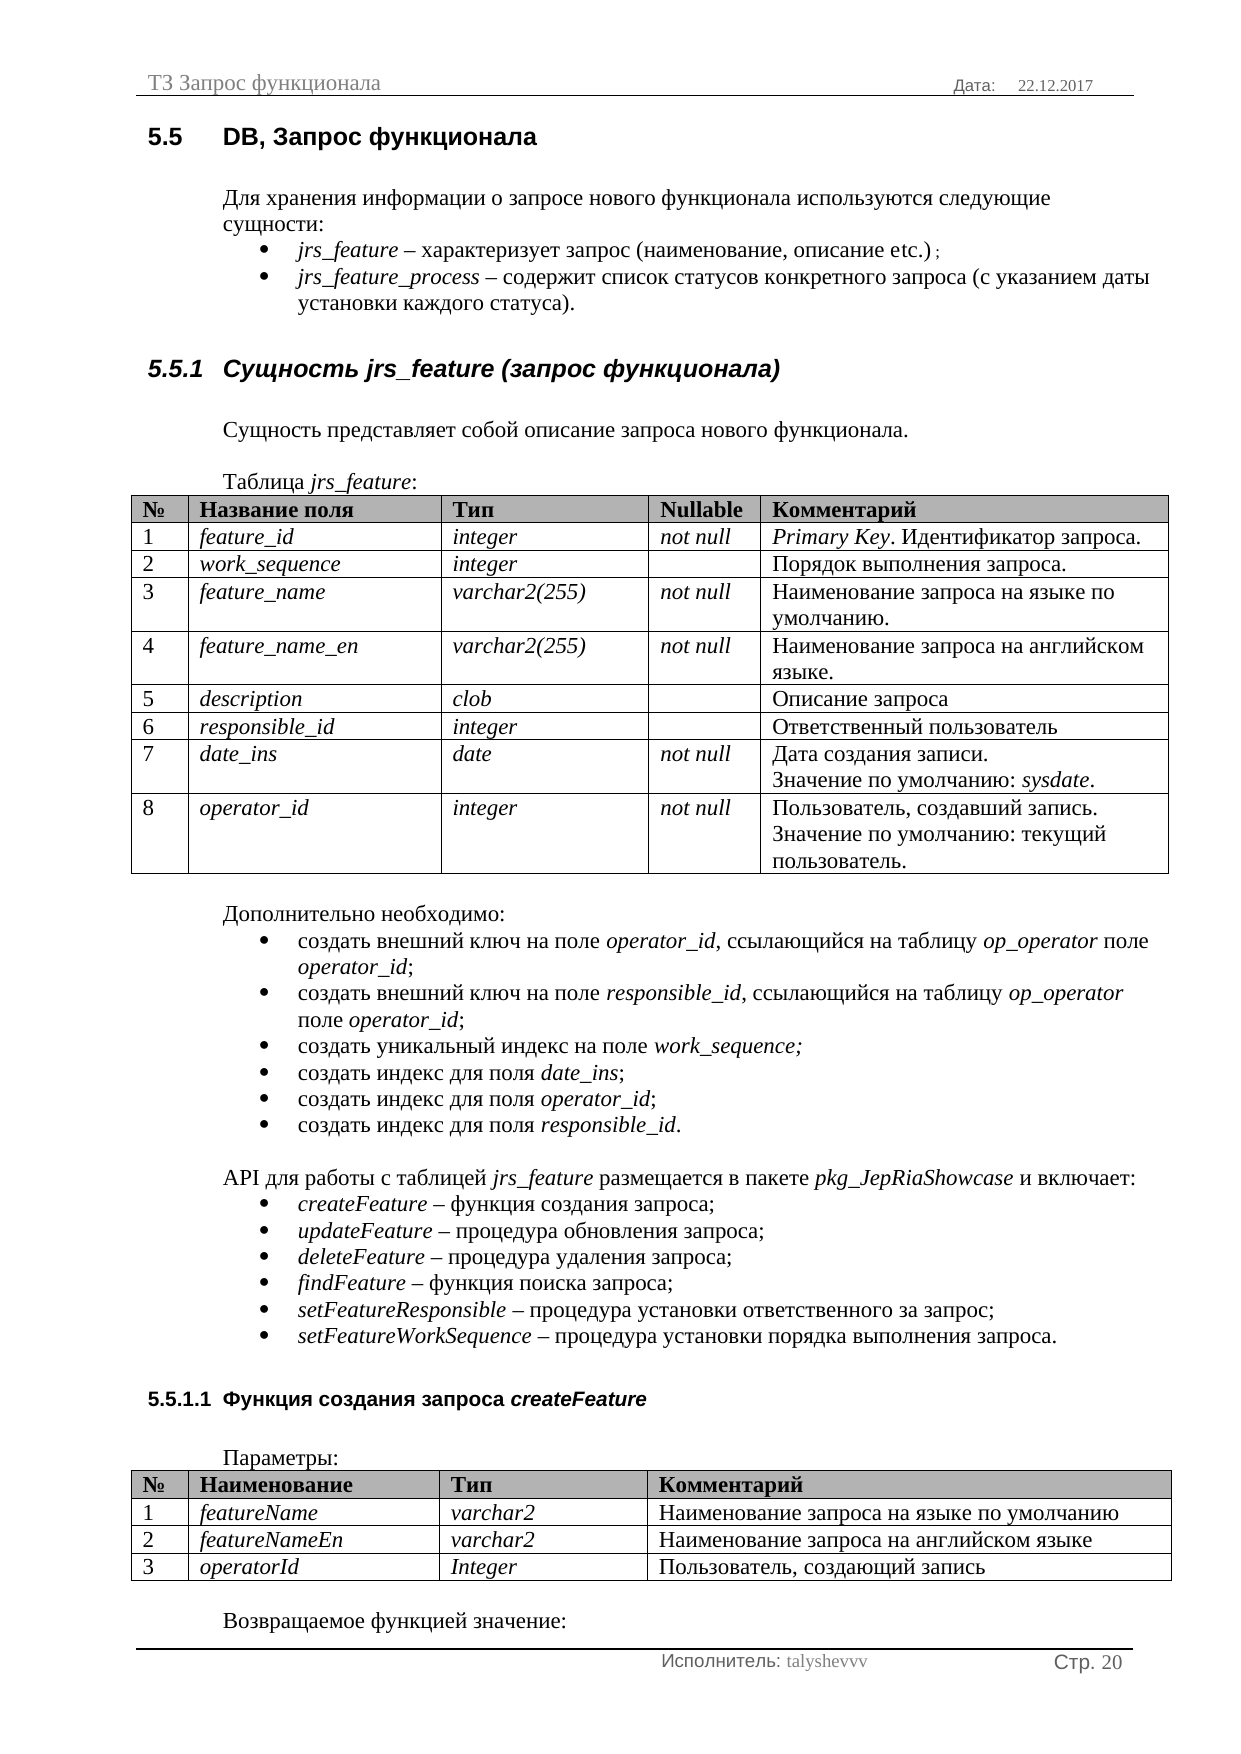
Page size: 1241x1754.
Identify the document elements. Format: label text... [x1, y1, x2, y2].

subtitle Функция создания запроса createFeature [148, 1387, 1152, 1411]
table_cell date_ins [189, 740, 441, 793]
table_cell work_sequence [189, 551, 441, 577]
table_cell Integer [440, 1554, 647, 1580]
text Возвращаемое функцией значение: [223, 1607, 1152, 1633]
table_cell 1 [132, 1499, 188, 1525]
table_header Комментарий [761, 496, 1168, 522]
list создать индекс для поля responsible_id. [260, 1111, 1152, 1138]
table_cell not null [649, 632, 760, 684]
list создать внешний ключ на поле responsible_id, ссылающийся на таблицу op_operator поле operator_id; [260, 979, 1152, 1032]
list создать индекс для поля operator_id; [260, 1085, 1152, 1111]
table_cell 8 [132, 794, 188, 873]
table_cell Наименование запроса на английском языке [648, 1526, 1171, 1552]
table_cell Пользователь, создавший запись. Значение по умолчанию: текущий пользователь. [761, 794, 1168, 873]
table_cell Описание запроса [761, 685, 1168, 712]
list jrs_feature_process – содержит список статусов конкретного запроса (с указанием даты установки каждого статуса). [260, 263, 1152, 315]
list findFeature – функция поиска запроса; [260, 1269, 1152, 1296]
table_cell featureName [189, 1499, 439, 1525]
table_cell operatorId [189, 1554, 439, 1580]
subtitle DB, Запрос функционала [148, 122, 1152, 151]
table_cell Дата создания записи. Значение по умолчанию: sysdate. [761, 740, 1168, 793]
list createFeature – функция создания запроса; [260, 1190, 1152, 1217]
list создать индекс для поля date_ins; [260, 1058, 1152, 1085]
table_header Наименование [189, 1471, 439, 1498]
text Параметры: [223, 1444, 1152, 1470]
table_cell not null [649, 578, 760, 631]
table_header Тип [440, 1471, 647, 1498]
table_cell 3 [132, 578, 188, 631]
table_cell feature_name [189, 578, 441, 631]
text Для хранения информации о запросе нового функционала используются следующие сущности: [223, 184, 1152, 236]
table_cell description [189, 685, 441, 712]
table_header Комментарий [648, 1471, 1171, 1498]
table_cell Наименование запроса на языке по умолчанию [648, 1499, 1171, 1525]
table_cell 6 [132, 713, 188, 739]
table_cell 3 [132, 1554, 188, 1580]
table_cell [649, 551, 760, 577]
table_cell [649, 685, 760, 712]
list jrs_feature – характеризует запрос (наименование, описание etc.) ; [260, 236, 1152, 263]
table_cell integer [442, 713, 648, 739]
table_cell not null [649, 794, 760, 873]
table_cell 2 [132, 1526, 188, 1552]
table_cell integer [442, 551, 648, 577]
table_cell feature_name_en [189, 632, 441, 684]
text API для работы с таблицей jrs_feature размещается в пакете pkg_JepRiaShowcase и включает: [223, 1164, 1152, 1190]
table_cell varchar2(255) [442, 632, 648, 684]
table_cell featureNameEn [189, 1526, 439, 1552]
table_cell Primary Key. Идентификатор запроса. [761, 523, 1168, 549]
table_cell clob [442, 685, 648, 712]
table_cell integer [442, 794, 648, 873]
table_cell 4 [132, 632, 188, 684]
table_cell operator_id [189, 794, 441, 873]
list создать уникальный индекс на поле work_sequence; [260, 1032, 1152, 1058]
table_cell Наименование запроса на языке по умолчанию. [761, 578, 1168, 631]
table_cell varchar2(255) [442, 578, 648, 631]
table_header Nullable [649, 496, 760, 522]
table_header № [132, 496, 188, 522]
table_cell integer [442, 523, 648, 549]
table_cell 1 [132, 523, 188, 549]
table_cell not null [649, 740, 760, 793]
table_header № [132, 1471, 188, 1498]
table_cell [649, 713, 760, 739]
list updateFeature – процедура обновления запроса; [260, 1217, 1152, 1243]
table_header Название поля [189, 496, 441, 522]
table_cell not null [649, 523, 760, 549]
table_cell feature_id [189, 523, 441, 549]
table_cell varchar2 [440, 1499, 647, 1525]
table_cell 2 [132, 551, 188, 577]
list setFeatureWorkSequence – процедура установки порядка выполнения запроса. [260, 1322, 1152, 1348]
table_cell Ответственный пользователь [761, 713, 1168, 739]
table_cell responsible_id [189, 713, 441, 739]
list deleteFeature – процедура удаления запроса; [260, 1243, 1152, 1269]
list setFeatureResponsible – процедура установки ответственного за запрос; [260, 1296, 1152, 1322]
table_cell 5 [132, 685, 188, 712]
subtitle Сущность jrs_feature (запрос функционала) [148, 354, 1152, 383]
text Дополнительно необходимо: [223, 900, 1152, 927]
table_cell Порядок выполнения запроса. [761, 551, 1168, 577]
table_cell Пользователь, создающий запись [648, 1554, 1171, 1580]
text Таблица jrs_feature: [223, 468, 1152, 495]
table_cell date [442, 740, 648, 793]
text Сущность представляет собой описание запроса нового функционала. [223, 416, 1152, 442]
list создать внешний ключ на поле operator_id, ссылающийся на таблицу op_operator поле operator_id; [260, 927, 1152, 979]
table_header Тип [442, 496, 648, 522]
table_cell Наименование запроса на английском языке. [761, 632, 1168, 684]
table_cell varchar2 [440, 1526, 647, 1552]
table_cell 7 [132, 740, 188, 793]
